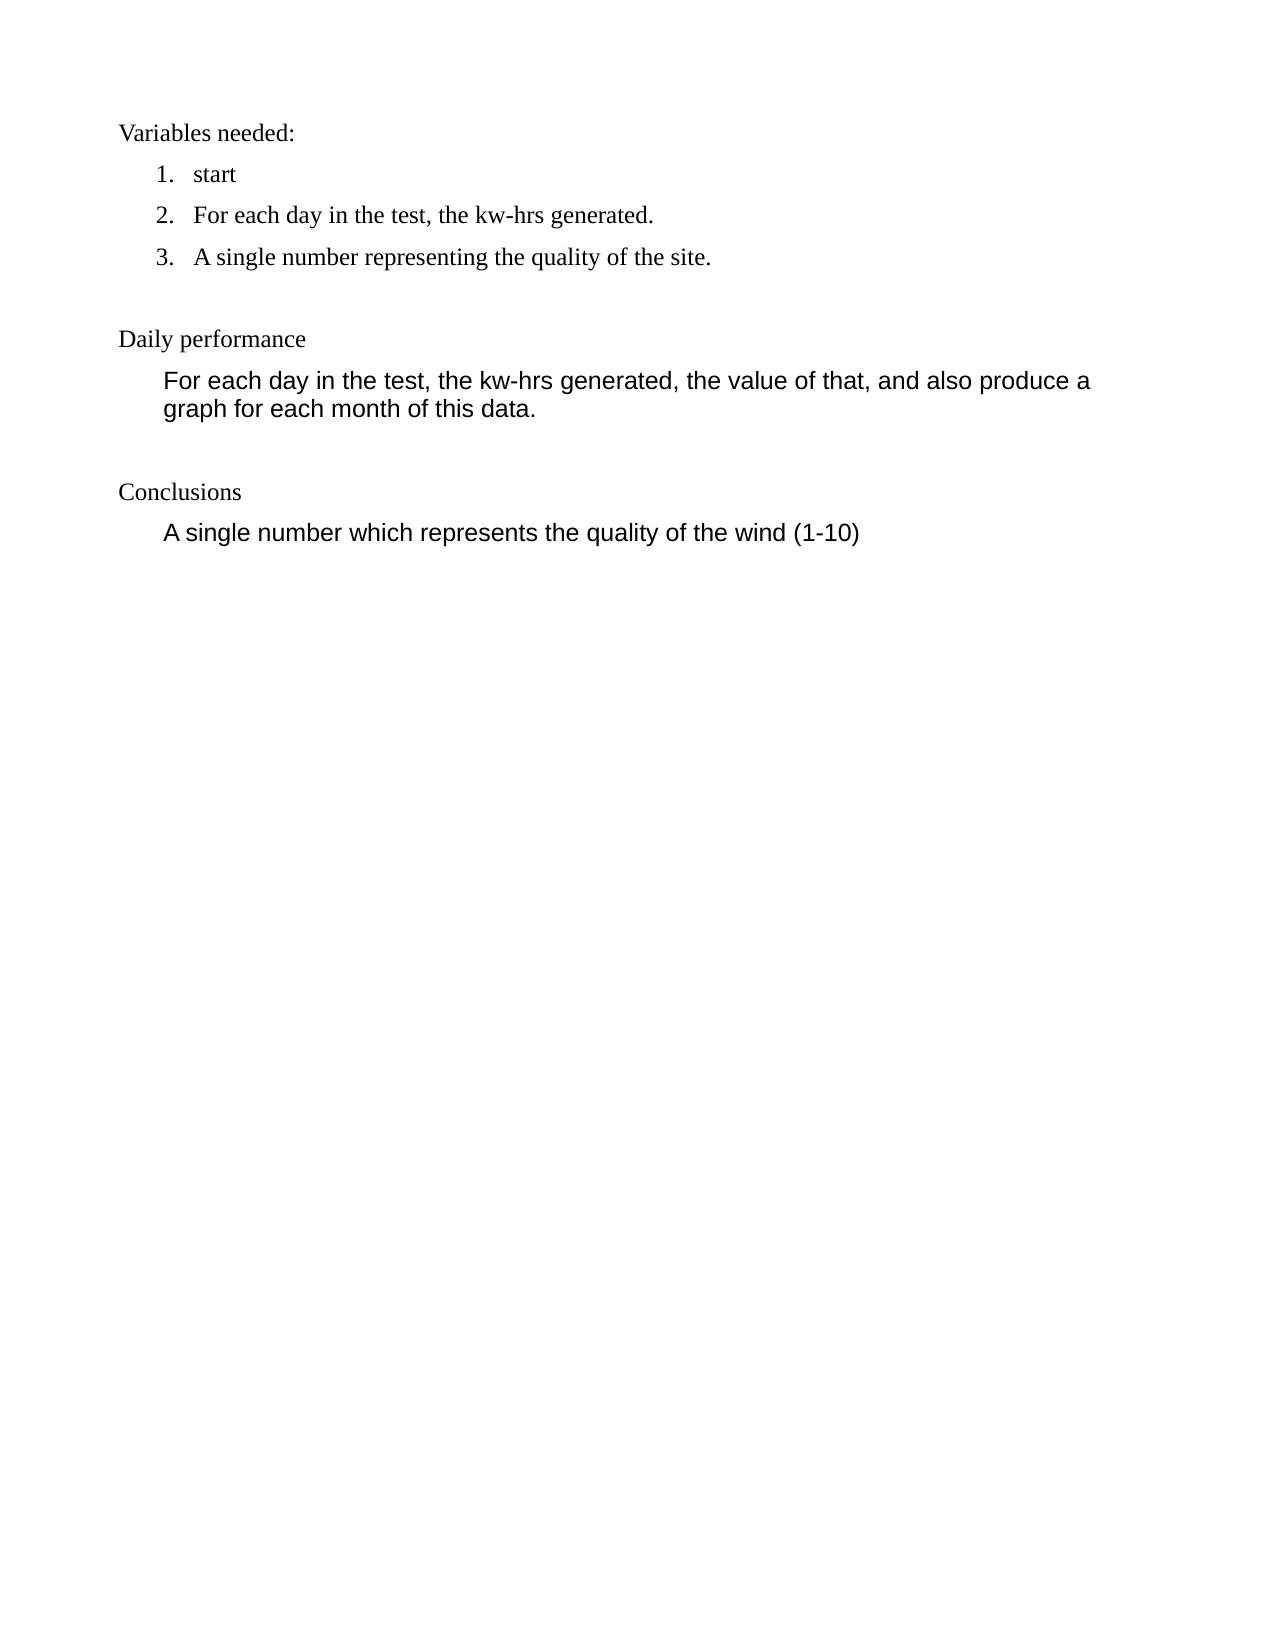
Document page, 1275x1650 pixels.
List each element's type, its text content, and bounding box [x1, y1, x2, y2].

text Variables needed: [118, 118, 1157, 147]
text Daily performance [118, 324, 1157, 353]
list start [156, 159, 1157, 188]
text A single number which represents the quality of the wind (1-10) [163, 518, 1157, 547]
list For each day in the test, the kw-hrs generated. [156, 201, 1157, 229]
text For each day in the test, the kw-hrs generated, the value of that, and also produce a graph for each month of this data. [163, 366, 1157, 423]
text Conclusions [118, 477, 1157, 506]
list A single number representing the quality of the site. [156, 242, 1157, 271]
